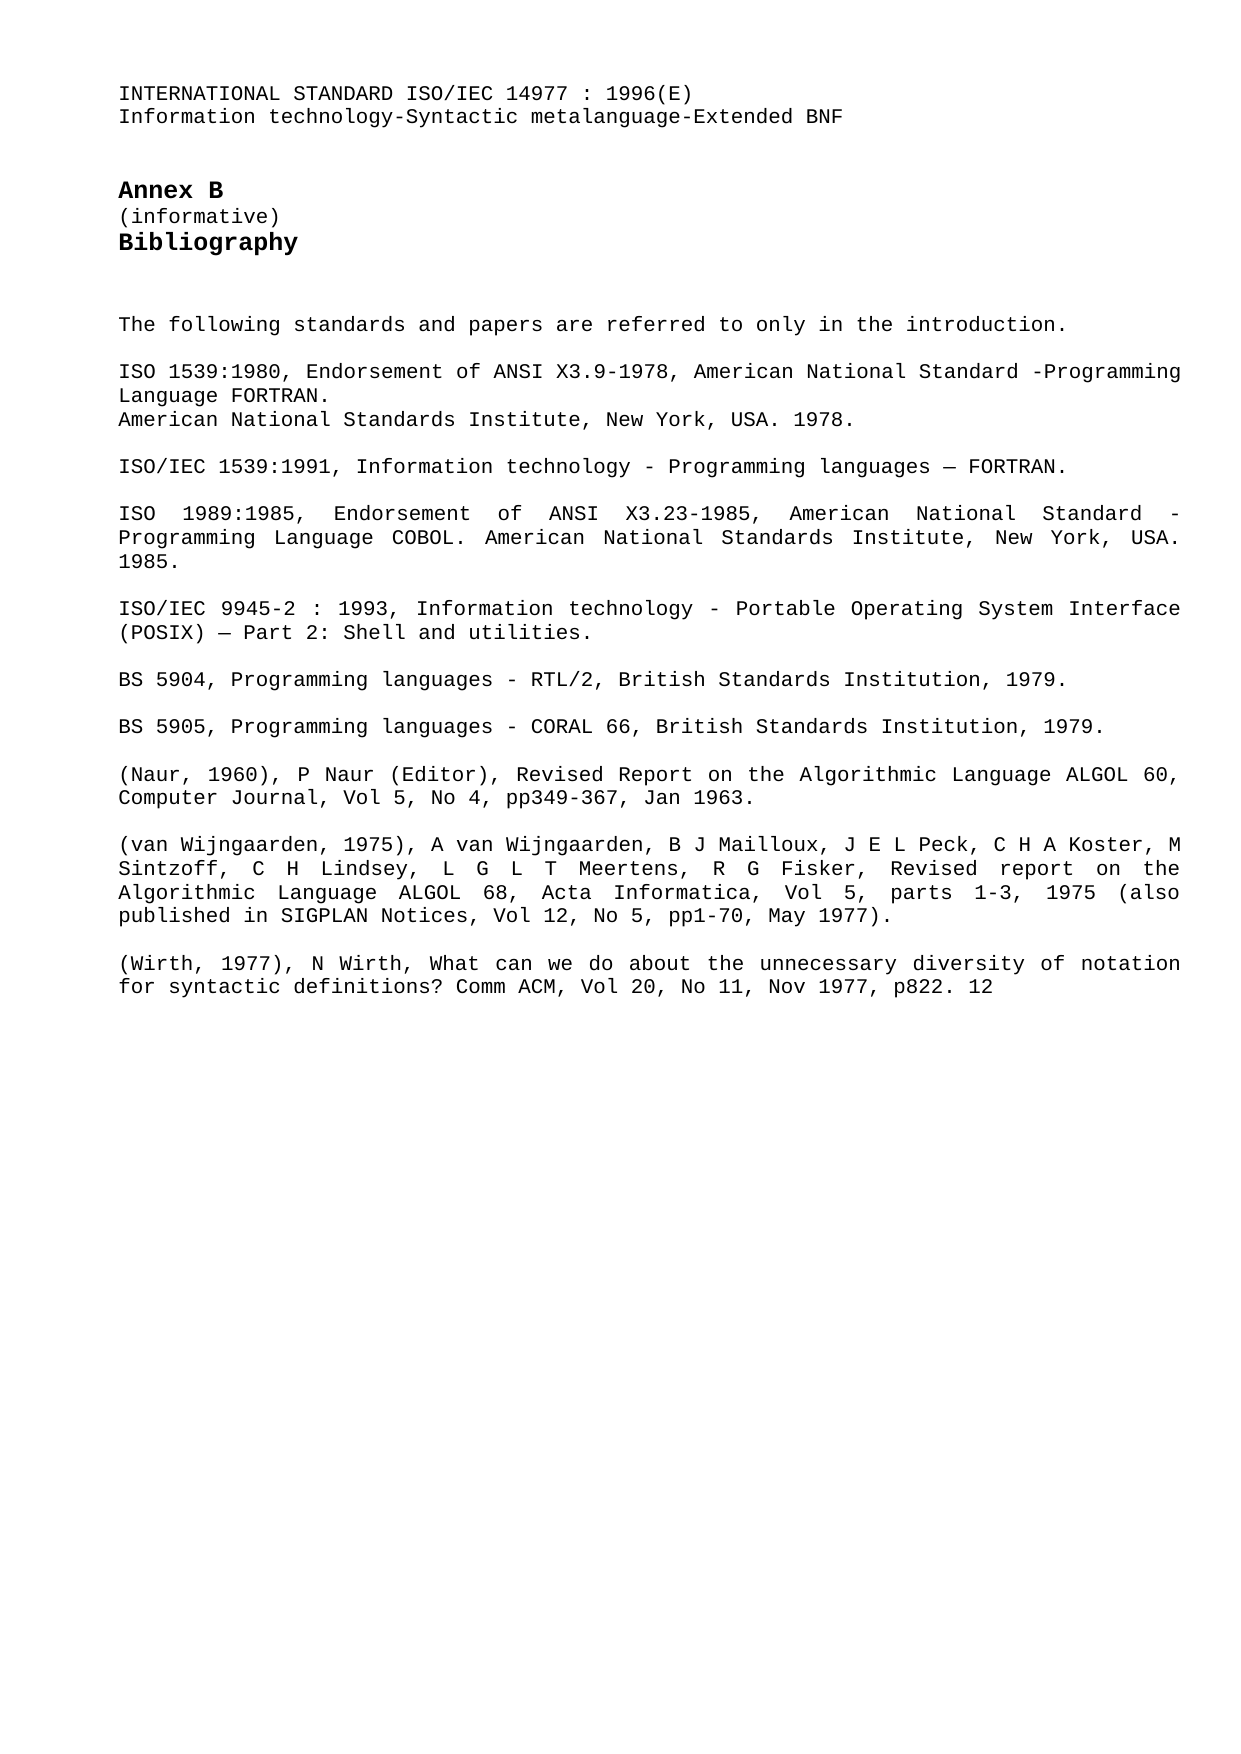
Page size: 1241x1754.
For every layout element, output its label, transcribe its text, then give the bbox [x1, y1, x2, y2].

text (Wirth, 1977), N Wirth, What can we do about the unnecessary diversity of notation for syntactic definitions? Comm ACM, Vol 20, No 11, Nov 1977, p822. 12 [118, 953, 1181, 1000]
text The following standards and papers are referred to only in the introduction. [118, 314, 1181, 338]
text (Naur, 1960), P Naur (Editor), Revised Report on the Algorithmic Language ALGOL 60, Computer Journal, Vol 5, No 4, pp349-367, Jan 1963. [118, 763, 1181, 811]
text American National Standards Institute, New York, USA. 1978. [118, 409, 1181, 432]
text ISO 1989:1985, Endorsement of ANSI X3.23-1985, American National Standard - Programming Language COBOL. American National Standards Institute, New York, USA. 1985. [118, 503, 1181, 574]
text ISO 1539:1980, Endorsement of ANSI X3.9-1978, American National Standard -Programming Language FORTRAN. [118, 362, 1181, 409]
text Bibliography [118, 229, 1181, 258]
text Information technology-Syntactic metalanguage-Extended BNF [118, 106, 1181, 130]
text (van Wijngaarden, 1975), A van Wijngaarden, B J Mailloux, J E L Peck, C H A Koster, M Sintzoff, C H Lindsey, L G L T Meertens, R G Fisker, Revised report on the Algorithmic Language ALGOL 68, Acta Informatica, Vol 5, parts 1-3, 1975 (also published in SIGPLAN Notices, Vol 12, No 5, pp1-70, May 1977). [118, 834, 1181, 929]
text ISO/IEC 1539:1991, Information technology - Programming languages — FORTRAN. [118, 456, 1181, 480]
text (informative) [118, 206, 1181, 229]
text INTERNATIONAL STANDARD ISO/IEC 14977 : 1996(E) [118, 83, 1181, 106]
text BS 5905, Programming languages - CORAL 66, British Standards Institution, 1979. [118, 716, 1181, 740]
text Annex B [118, 177, 1181, 206]
text ISO/IEC 9945-2 : 1993, Information technology - Portable Operating System Interface (POSIX) — Part 2: Shell and utilities. [118, 598, 1181, 645]
text BS 5904, Programming languages - RTL/2, British Standards Institution, 1979. [118, 669, 1181, 693]
